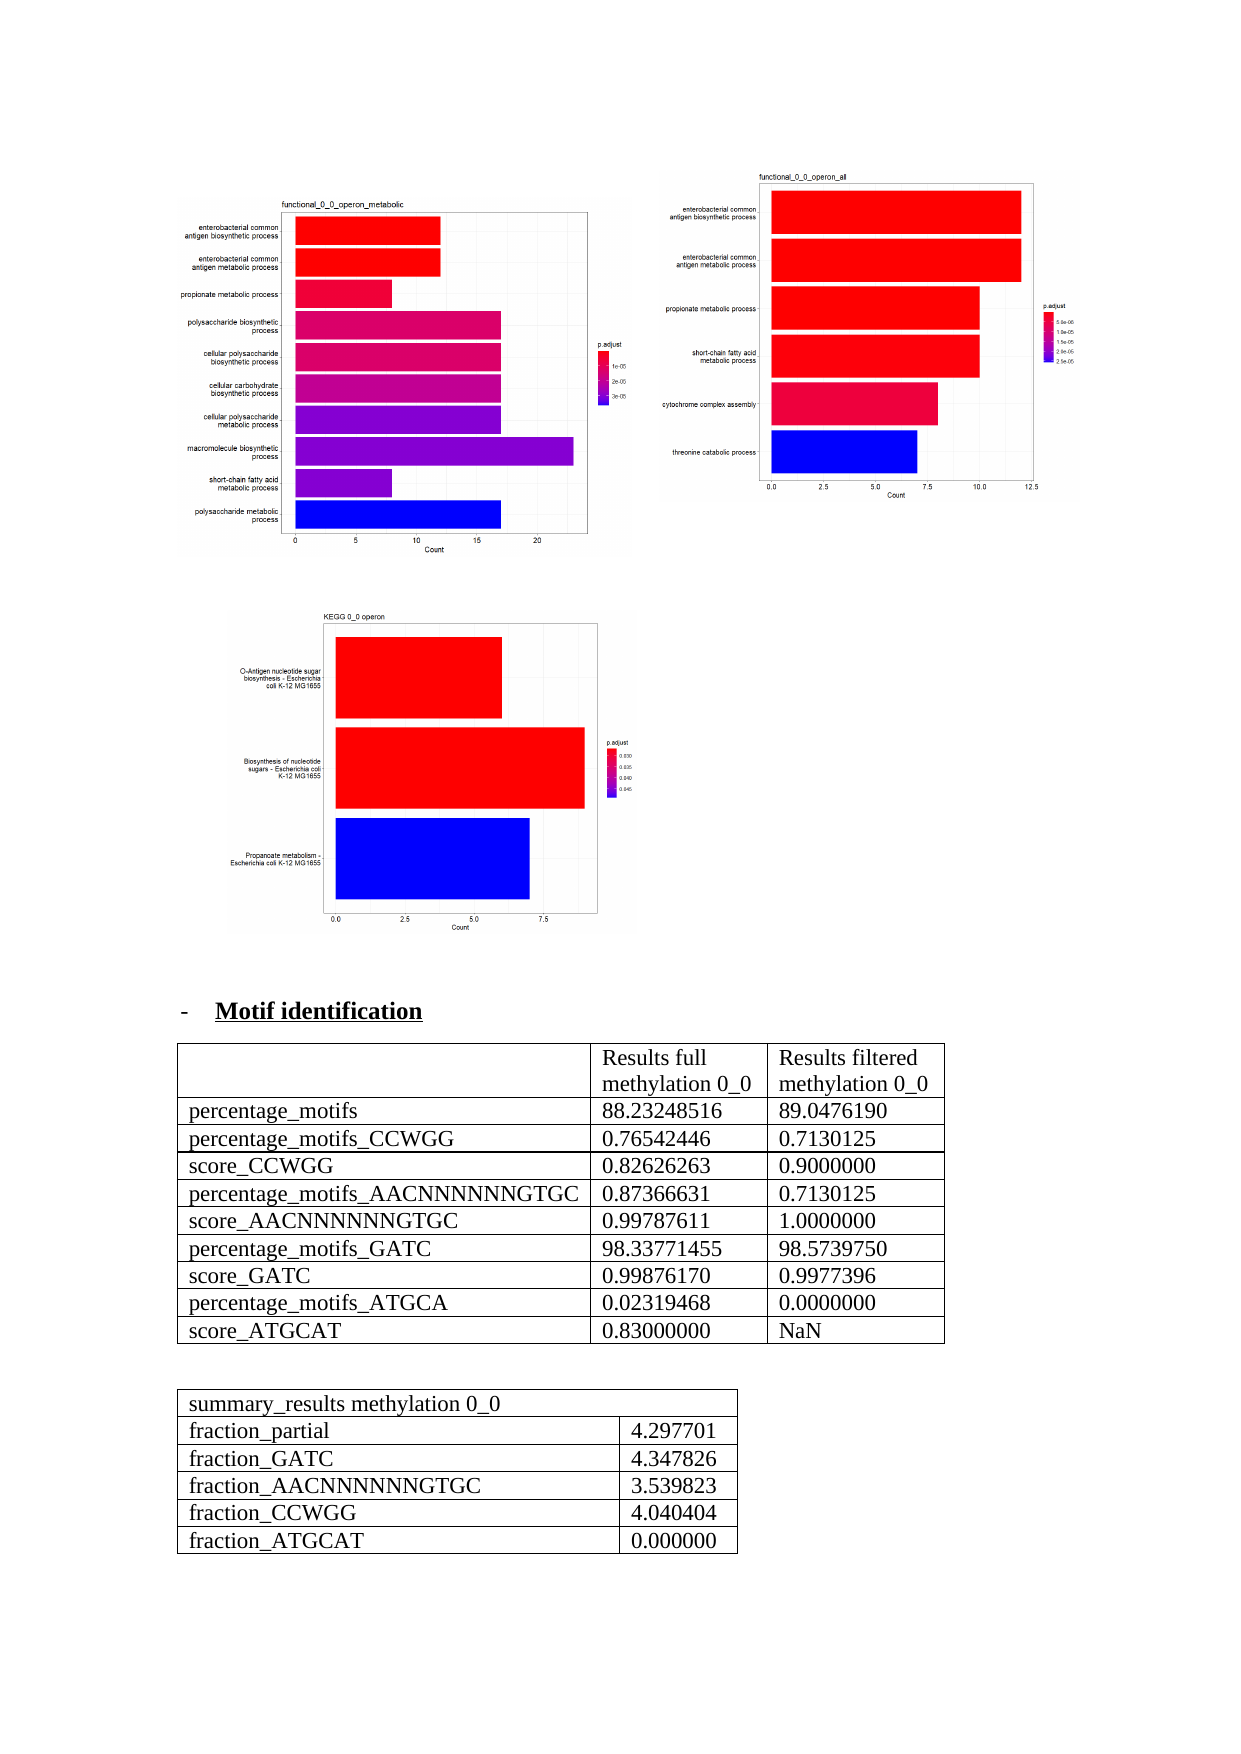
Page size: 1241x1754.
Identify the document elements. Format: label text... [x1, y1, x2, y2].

table_cell 0.87366631 [591, 1180, 767, 1206]
table_cell 98.33771455 [591, 1235, 767, 1261]
table_cell score_ATGCAT [178, 1317, 590, 1343]
table_cell 88.23248516 [591, 1098, 767, 1124]
table_cell 0.76542446 [591, 1125, 767, 1151]
table_cell score_AACNNNNNNGTGC [178, 1207, 590, 1233]
table_cell percentage_motifs_AACNNNNNNGTGC [178, 1180, 590, 1206]
table_cell 0.83000000 [591, 1317, 767, 1343]
table_cell 0.99787611 [591, 1207, 767, 1233]
table_cell fraction_AACNNNNNNGTGC [178, 1472, 619, 1498]
table_header Results filtered methylation 0_0 [768, 1044, 944, 1097]
table_cell 4.347826 [620, 1445, 737, 1471]
table_cell percentage_motifs_GATC [178, 1235, 590, 1261]
table_cell 0.9977396 [768, 1262, 944, 1288]
table_cell percentage_motifs [178, 1098, 590, 1124]
table_cell fraction_GATC [178, 1445, 619, 1471]
table_header Results full methylation 0_0 [591, 1044, 767, 1097]
table_cell percentage_motifs_CCWGG [178, 1125, 590, 1151]
table_cell 98.5739750 [768, 1235, 944, 1261]
table_cell 0.0000000 [768, 1289, 944, 1316]
table_cell 0.7130125 [768, 1125, 944, 1151]
table_header summary_results methylation 0_0 [178, 1390, 737, 1416]
list Motif identification [177, 996, 1063, 1026]
table_header [178, 1044, 590, 1097]
table_cell fraction_CCWGG [178, 1500, 619, 1526]
table_cell score_GATC [178, 1262, 590, 1288]
table_cell 0.000000 [620, 1527, 737, 1553]
table_cell 4.297701 [620, 1417, 737, 1444]
table_cell score_CCWGG [178, 1153, 590, 1179]
table_cell 3.539823 [620, 1472, 737, 1498]
table_cell 89.0476190 [768, 1098, 944, 1124]
table_cell fraction_partial [178, 1417, 619, 1444]
table_cell NaN [768, 1317, 944, 1343]
table_cell fraction_ATGCAT [178, 1527, 619, 1553]
table_cell 0.7130125 [768, 1180, 944, 1206]
table_cell 4.040404 [620, 1500, 737, 1526]
table_cell 0.02319468 [591, 1289, 767, 1316]
table_cell 0.9000000 [768, 1153, 944, 1179]
table_cell 0.99876170 [591, 1262, 767, 1288]
table_cell 1.0000000 [768, 1207, 944, 1233]
table_cell percentage_motifs_ATGCA [178, 1289, 590, 1316]
table_cell 0.82626263 [591, 1153, 767, 1179]
